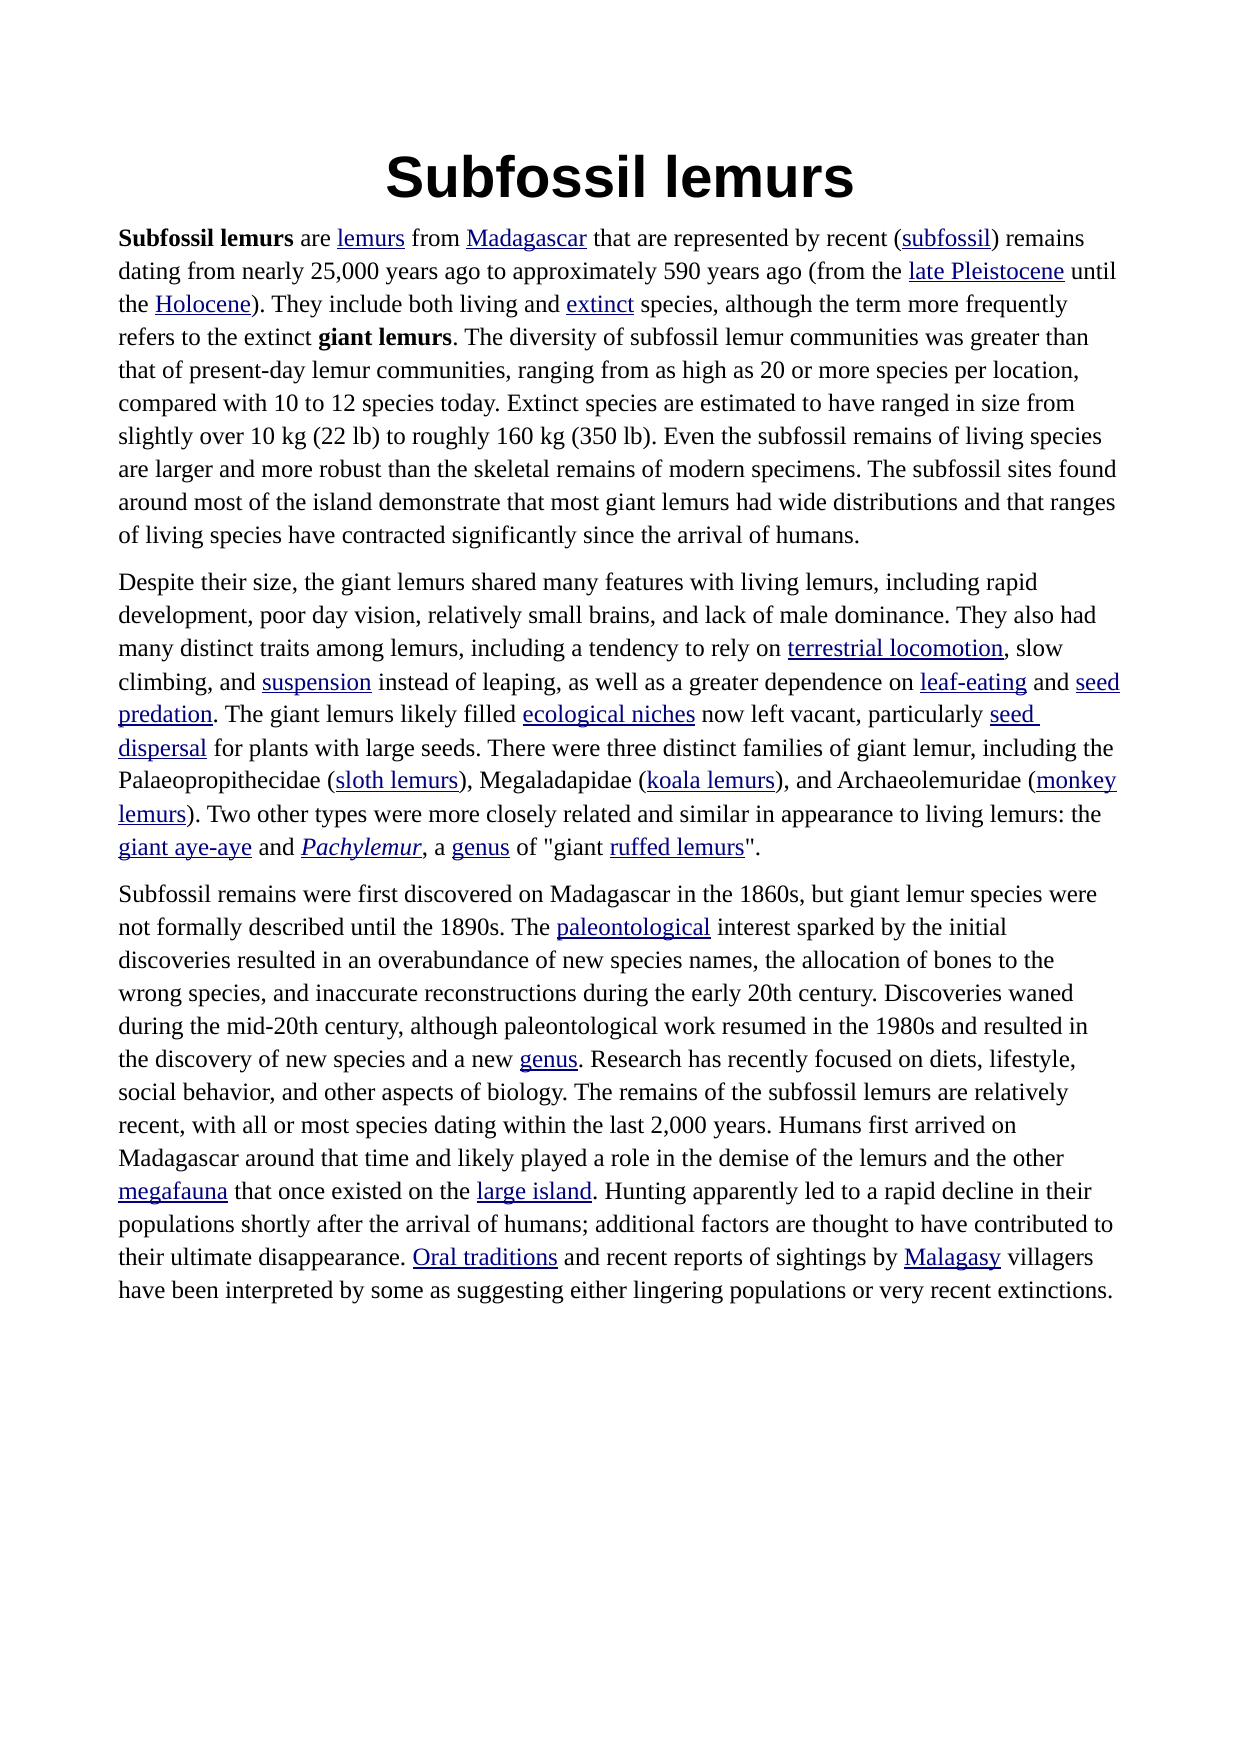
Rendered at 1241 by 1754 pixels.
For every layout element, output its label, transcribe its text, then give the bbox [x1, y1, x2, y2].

title Subfossil lemurs [118, 143, 1122, 210]
text Subfossil remains were first discovered on Madagascar in the 1860s, but giant lemur species were not formally described until the 1890s. The paleontological interest sparked by the initial discoveries resulted in an overabundance of new species names, the allocation of bones to the wrong species, and inaccurate reconstructions during the early 20th century. Discoveries waned during the mid-20th century, although paleontological work resumed in the 1980s and resulted in the discovery of new species and a new genus. Research has recently focused on diets, lifestyle, social behavior, and other aspects of biology. The remains of the subfossil lemurs are relatively recent, with all or most species dating within the last 2,000 years. Humans first arrived on Madagascar around that time and likely played a role in the demise of the lemurs and the other megafauna that once existed on the large island. Hunting apparently led to a rapid decline in their populations shortly after the arrival of humans; additional factors are thought to have contributed to their ultimate disappearance. Oral traditions and recent reports of sightings by Malagasy villagers have been interpreted by some as suggesting either lingering populations or very recent extinctions. [118, 879, 1122, 1304]
text Despite their size, the giant lemurs shared many features with living lemurs, including rapid development, poor day vision, relatively small brains, and lack of male dominance. They also had many distinct traits among lemurs, including a tendency to rely on terrestrial locomotion, slow climbing, and suspension instead of leaping, as well as a greater dependence on leaf-eating and seed predation. The giant lemurs likely filled ecological niches now left vacant, particularly seed dispersal for plants with large seeds. There were three distinct families of giant lemur, including the Palaeopropithecidae (sloth lemurs), Megaladapidae (koala lemurs), and Archaeolemuridae (monkey lemurs). Two other types were more closely related and similar in appearance to living lemurs: the giant aye-aye and Pachylemur, a genus of "giant ruffed lemurs". [118, 567, 1122, 860]
text Subfossil lemurs are lemurs from Madagascar that are represented by recent (subfossil) remains dating from nearly 25,000 years ago to approximately 590 years ago (from the late Pleistocene until the Holocene). They include both living and extinct species, although the term more frequently refers to the extinct giant lemurs. The diversity of subfossil lemur communities was greater than that of present-day lemur communities, ranging from as high as 20 or more species per location, compared with 10 to 12 species today. Extinct species are estimated to have ranged in size from slightly over 10 kg (22 lb) to roughly 160 kg (350 lb). Even the subfossil remains of living species are larger and more robust than the skeletal remains of modern specimens. The subfossil sites found around most of the island demonstrate that most giant lemurs had wide distributions and that ranges of living species have contracted significantly since the arrival of humans. [118, 223, 1122, 549]
